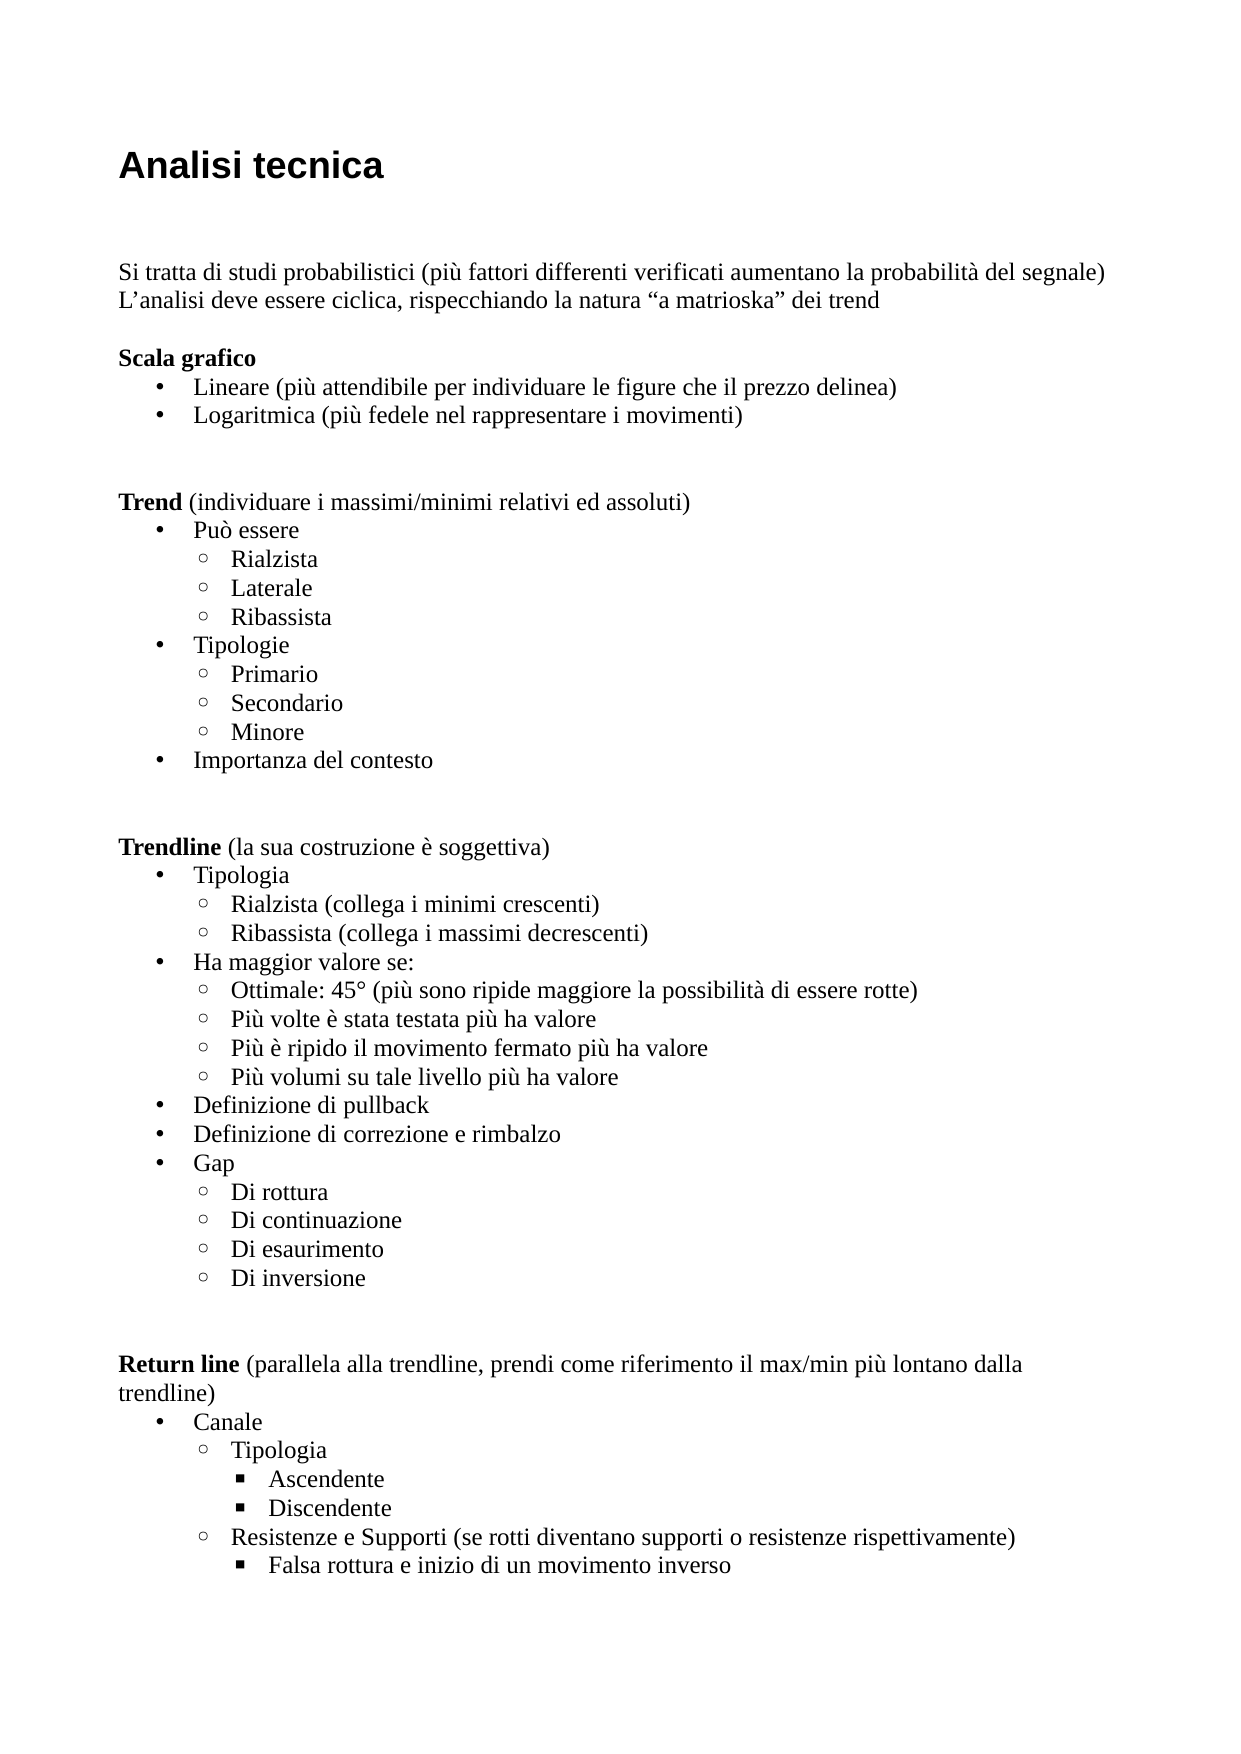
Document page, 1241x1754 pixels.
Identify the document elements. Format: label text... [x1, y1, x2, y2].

list Importanza del contesto [156, 746, 1122, 774]
list Tipologia [156, 861, 1122, 889]
list Più volumi su tale livello più ha valore [193, 1062, 1122, 1091]
text Trendline (la sua costruzione è soggettiva) [118, 832, 1122, 861]
list Discendente [231, 1493, 1122, 1522]
list Gap [156, 1148, 1122, 1177]
list Resistenze e Supporti (se rotti diventano supporti o resistenze rispettivamente) [193, 1522, 1122, 1551]
list Ascendente [231, 1464, 1122, 1493]
list Più volte è stata testata più ha valore [193, 1004, 1122, 1033]
list Definizione di correzione e rimbalzo [156, 1119, 1122, 1148]
list Ottimale: 45° (più sono ripide maggiore la possibilità di essere rotte) [193, 976, 1122, 1004]
list Rialzista (collega i minimi crescenti) [193, 889, 1122, 918]
list Di inversione [193, 1263, 1122, 1292]
text Return line (parallela alla trendline, prendi come riferimento il max/min più lontano dalla trendline) [118, 1349, 1122, 1407]
list Rialzista [193, 544, 1122, 573]
list Logaritmica (più fedele nel rappresentare i movimenti) [156, 401, 1122, 429]
text Scala grafico [118, 343, 1122, 372]
list Di continuazione [193, 1206, 1122, 1234]
text Trend (individuare i massimi/minimi relativi ed assoluti) [118, 487, 1122, 516]
list Ha maggior valore se: [156, 947, 1122, 976]
text Si tratta di studi probabilistici (più fattori differenti verificati aumentano la probabilità del segnale) L’analisi deve essere ciclica, rispecchiando la natura “a matrioska” dei trend [118, 257, 1122, 314]
list Ribassista [193, 602, 1122, 631]
list Ribassista (collega i massimi decrescenti) [193, 918, 1122, 947]
list Definizione di pullback [156, 1091, 1122, 1119]
list Tipologia [193, 1436, 1122, 1464]
list Minore [193, 717, 1122, 746]
list Tipologie [156, 631, 1122, 659]
list Canale [156, 1407, 1122, 1436]
list Più è ripido il movimento fermato più ha valore [193, 1033, 1122, 1062]
list Di esaurimento [193, 1234, 1122, 1263]
list Primario [193, 659, 1122, 688]
list Può essere [156, 516, 1122, 544]
list Laterale [193, 573, 1122, 602]
list Di rottura [193, 1177, 1122, 1206]
list Falsa rottura e inizio di un movimento inverso [231, 1551, 1122, 1579]
subtitle Analisi tecnica [118, 143, 1122, 187]
list Secondario [193, 688, 1122, 717]
list Lineare (più attendibile per individuare le figure che il prezzo delinea) [156, 372, 1122, 401]
